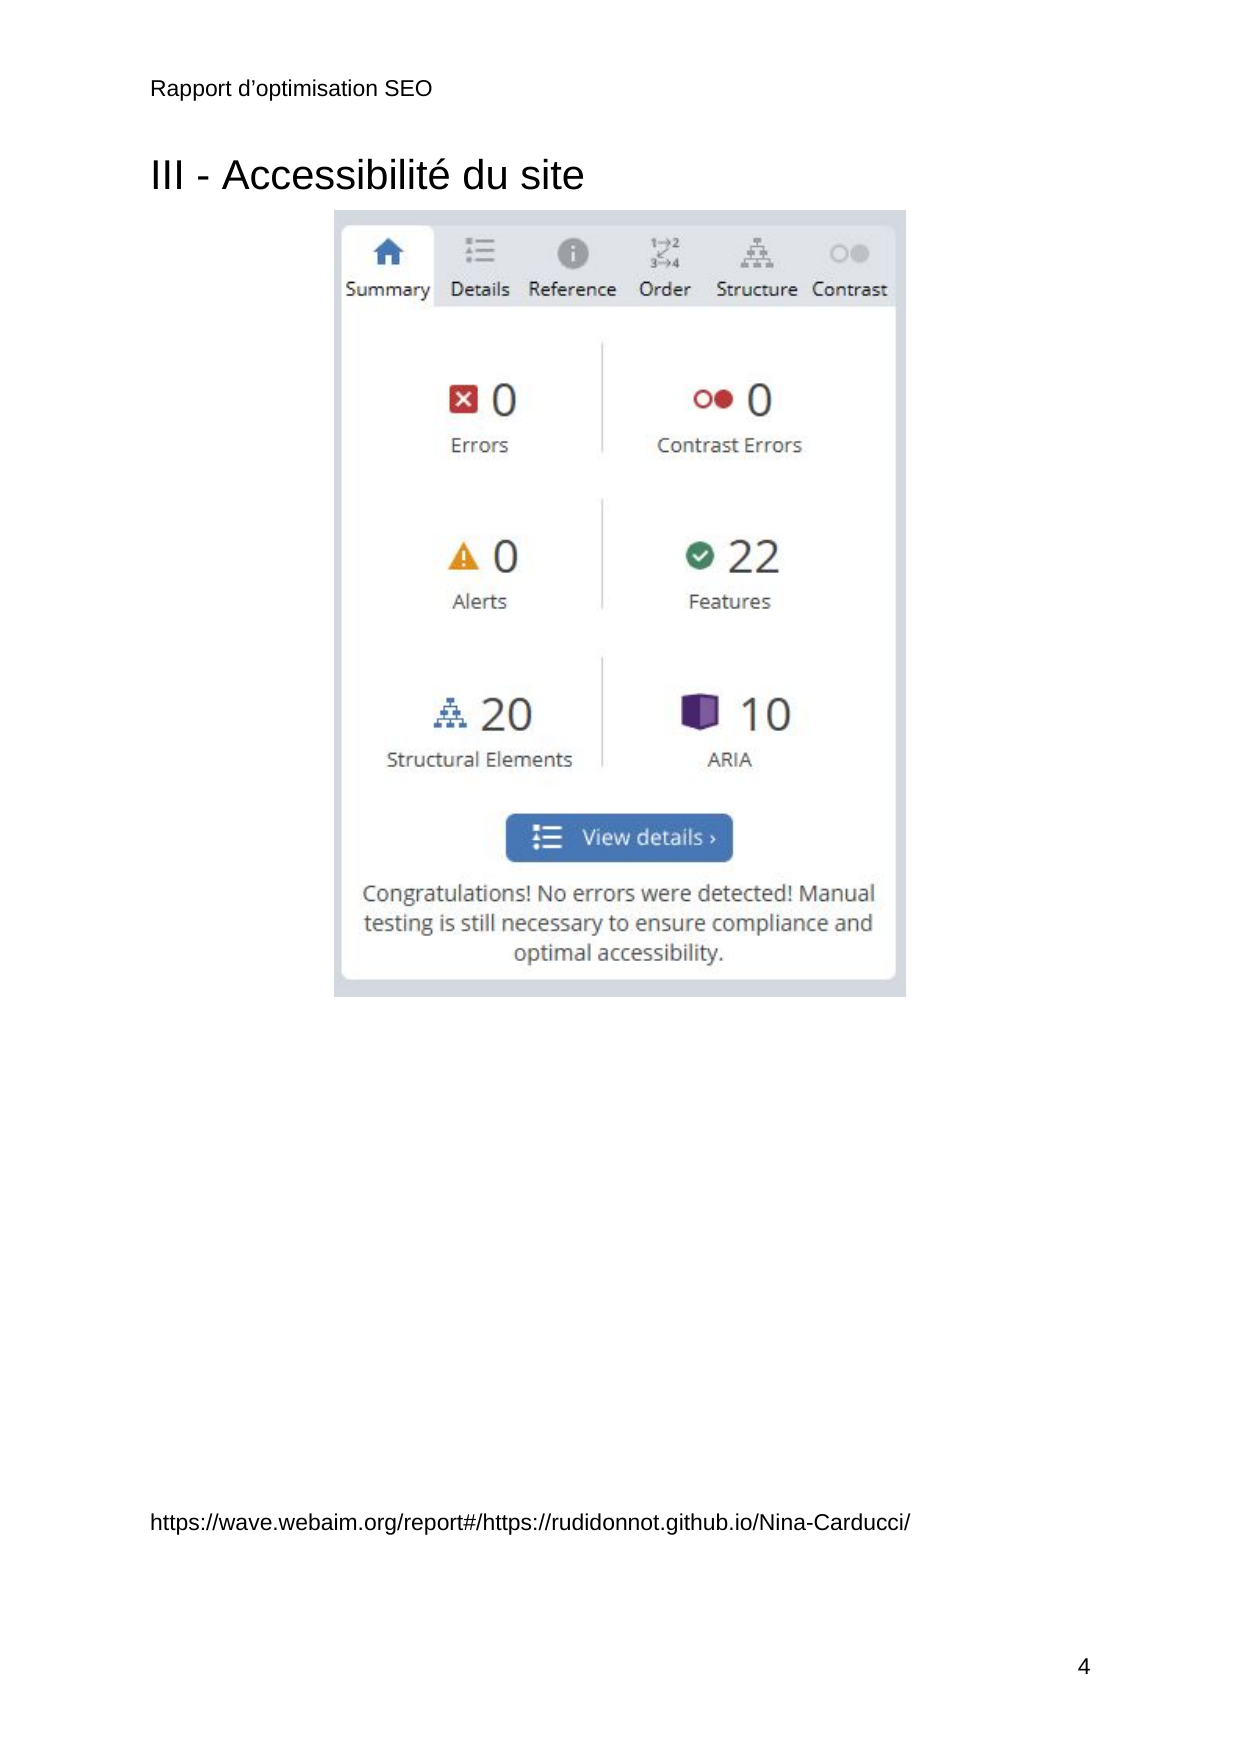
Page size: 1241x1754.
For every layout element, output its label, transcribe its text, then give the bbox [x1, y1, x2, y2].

text https://wave.webaim.org/report#/https://rudidonnot.github.io/Nina-Carducci/ [150, 1509, 1090, 1536]
subtitle III - Accessibilité du site [150, 150, 1090, 198]
picture [334, 210, 907, 997]
